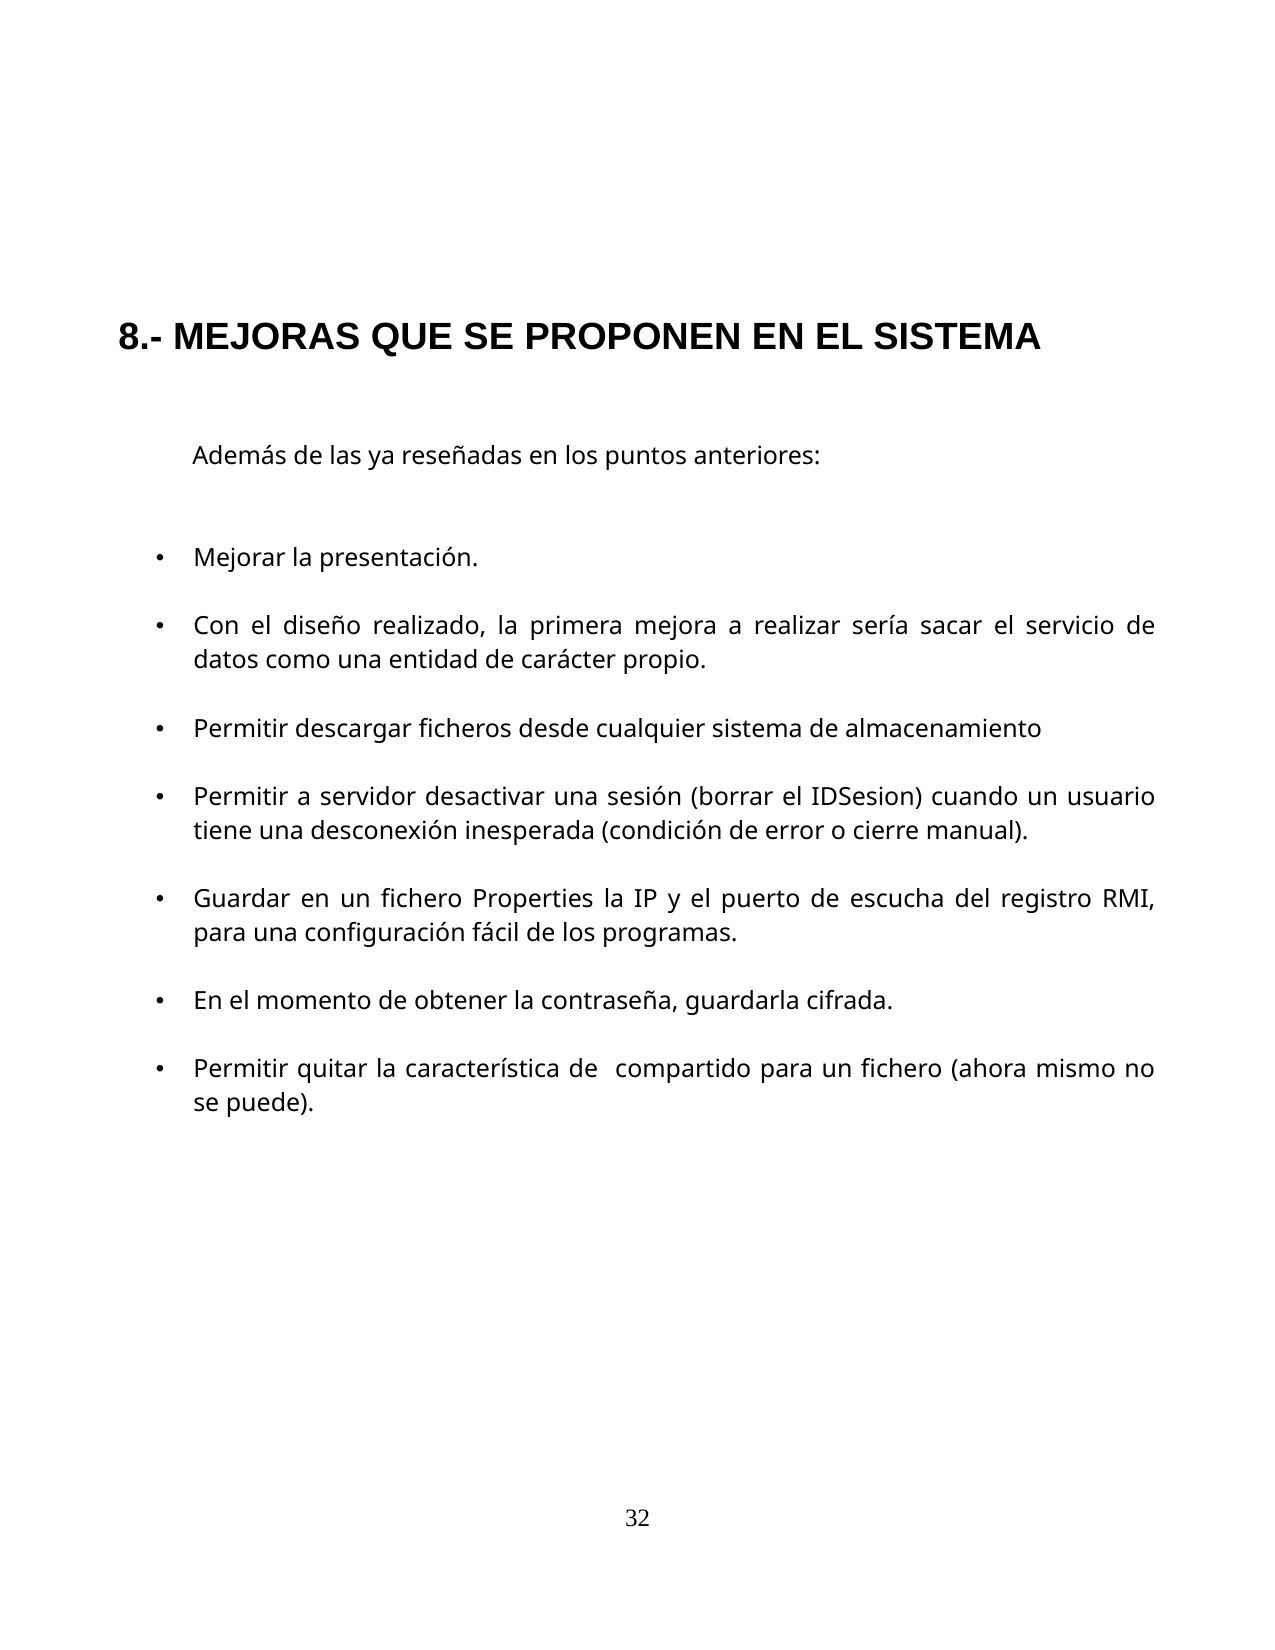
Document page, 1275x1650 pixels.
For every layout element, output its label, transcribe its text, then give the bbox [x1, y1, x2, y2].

text Además de las ya reseñadas en los puntos anteriores: [118, 438, 1157, 472]
subtitle 8.- MEJORAS QUE SE PROPONEN EN EL SISTEMA [118, 313, 1157, 357]
list Mejorar la presentación. [156, 540, 1157, 574]
list En el momento de obtener la contraseña, guardarla cifrada. [156, 983, 1157, 1017]
list Con el diseño realizado, la primera mejora a realizar sería sacar el servicio de datos como una entidad de carácter propio. [156, 608, 1157, 676]
list Permitir quitar la característica de compartido para un fichero (ahora mismo no se puede). [156, 1051, 1157, 1119]
list Guardar en un fichero Properties la IP y el puerto de escucha del registro RMI, para una configuración fácil de los programas. [156, 881, 1157, 949]
list Permitir descargar ficheros desde cualquier sistema de almacenamiento [156, 710, 1157, 744]
list Permitir a servidor desactivar una sesión (borrar el IDSesion) cuando un usuario tiene una desconexión inesperada (condición de error o cierre manual). [156, 778, 1157, 846]
